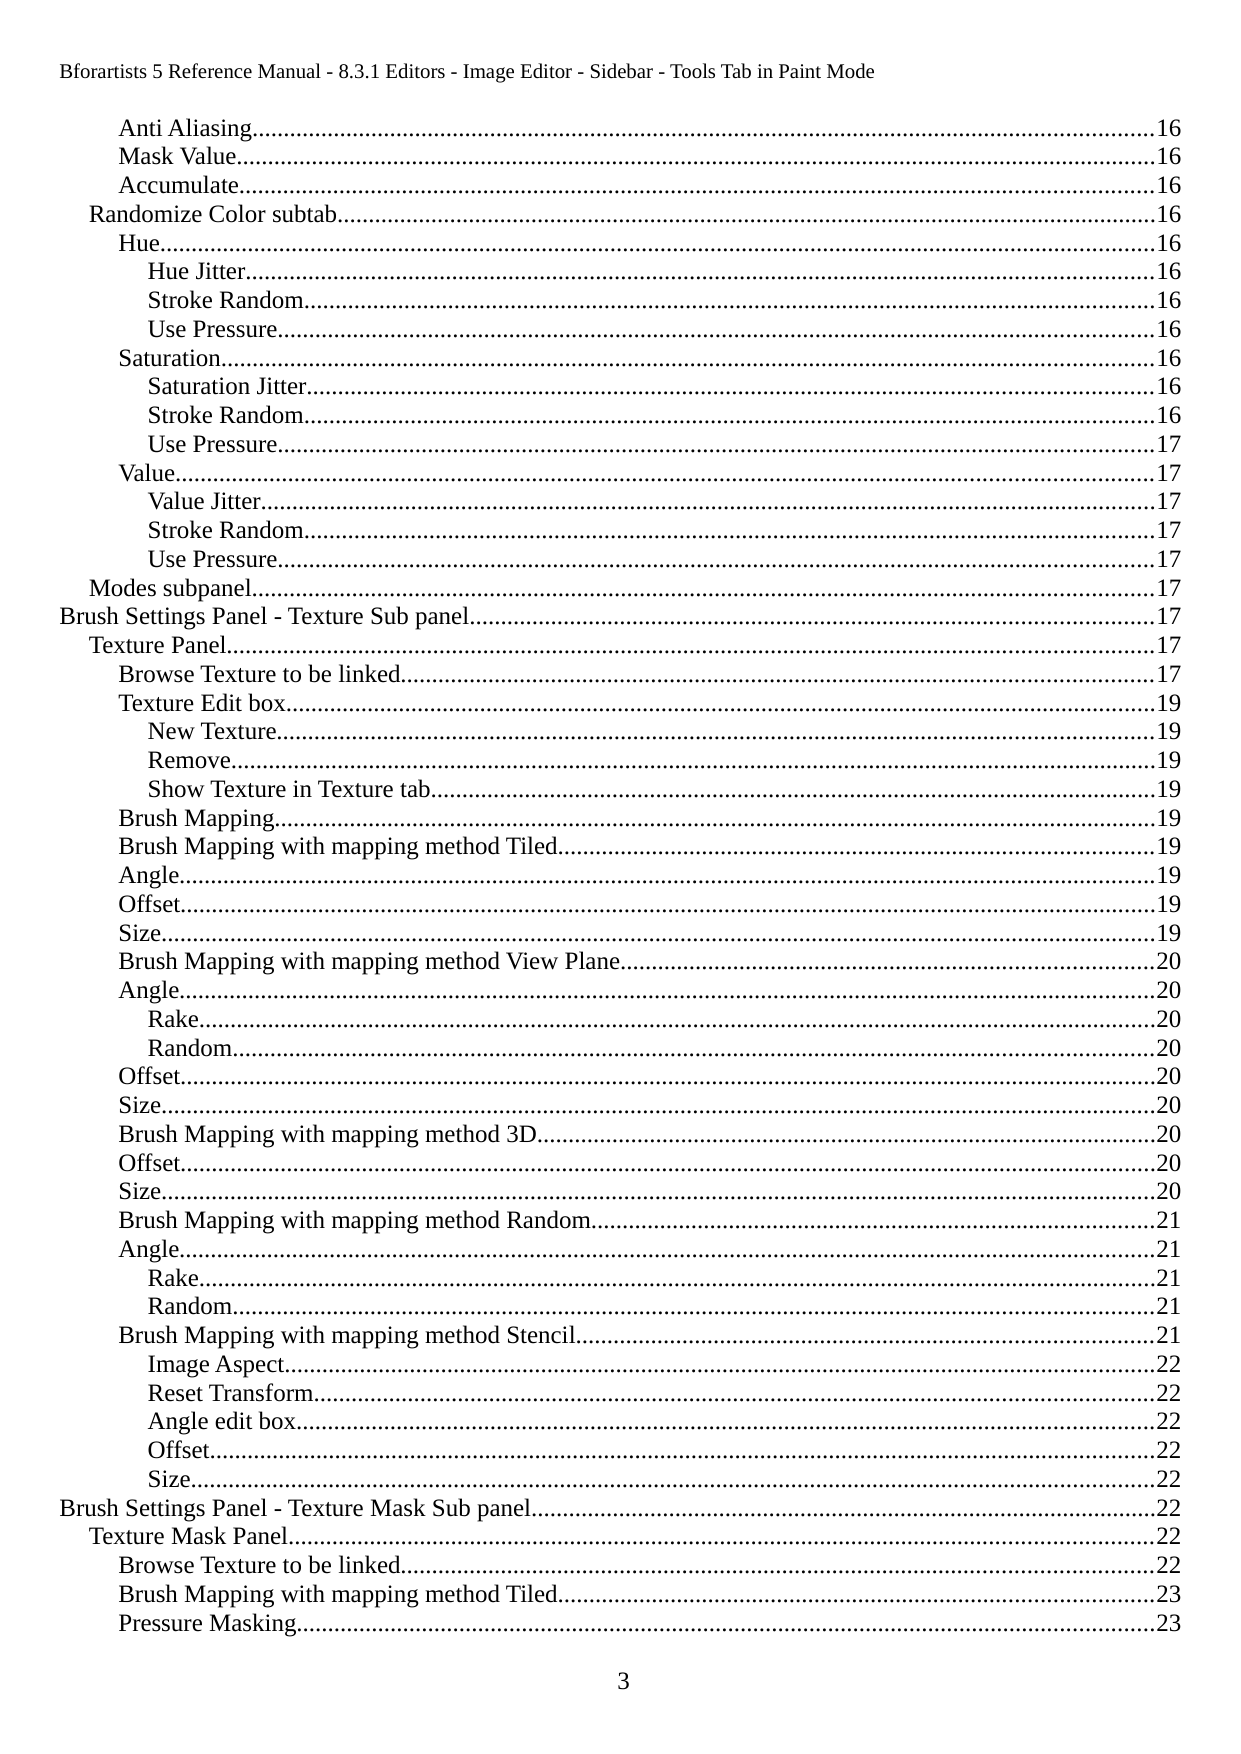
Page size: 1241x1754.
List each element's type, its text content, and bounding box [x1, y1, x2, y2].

text Texture Panel 17 [88, 630, 1181, 659]
text Use Pressure 16 [147, 314, 1181, 343]
text Angle 19 [118, 860, 1181, 889]
text Remove 19 [147, 745, 1181, 774]
text Hue Jitter 16 [147, 256, 1181, 285]
text Hue 16 [118, 228, 1181, 256]
text Stroke Random 16 [147, 285, 1181, 314]
text Brush Settings Panel - Texture Mask Sub panel 22 [59, 1493, 1181, 1521]
text Brush Mapping with mapping method 3D 20 [118, 1119, 1181, 1148]
text Anti Aliasing 16 [118, 113, 1181, 141]
text Brush Mapping with mapping method Stencil 21 [118, 1320, 1181, 1349]
text Saturation Jitter 16 [147, 371, 1181, 400]
text Brush Settings Panel - Texture Sub panel 17 [59, 601, 1181, 630]
text Modes subpanel 17 [88, 573, 1181, 601]
text Texture Mask Panel 22 [88, 1521, 1181, 1550]
text Mask Value 16 [118, 141, 1181, 170]
text Brush Mapping with mapping method Tiled 23 [118, 1579, 1181, 1608]
text Texture Edit box 19 [118, 688, 1181, 716]
text Offset 20 [118, 1061, 1181, 1090]
text Size 20 [118, 1176, 1181, 1205]
text Angle 21 [118, 1234, 1181, 1263]
text Random 20 [147, 1033, 1181, 1061]
text Value 17 [118, 458, 1181, 486]
text Rake 21 [147, 1263, 1181, 1291]
text Value Jitter 17 [147, 486, 1181, 515]
text Use Pressure 17 [147, 544, 1181, 573]
text Stroke Random 17 [147, 515, 1181, 544]
text Offset 19 [118, 889, 1181, 918]
text Size 20 [118, 1090, 1181, 1119]
text Offset 20 [118, 1148, 1181, 1176]
text Saturation 16 [118, 343, 1181, 371]
text Browse Texture to be linked 17 [118, 659, 1181, 688]
text Angle 20 [118, 975, 1181, 1004]
text Reset Transform 22 [147, 1378, 1181, 1406]
text Rake 20 [147, 1004, 1181, 1033]
text Brush Mapping 19 [118, 803, 1181, 831]
text Random 21 [147, 1291, 1181, 1320]
text Angle edit box 22 [147, 1406, 1181, 1435]
text Brush Mapping with mapping method View Plane 20 [118, 946, 1181, 975]
text Size 22 [147, 1464, 1181, 1493]
text Show Texture in Texture tab 19 [147, 774, 1181, 803]
text Brush Mapping with mapping method Tiled 19 [118, 831, 1181, 860]
text Size 19 [118, 918, 1181, 946]
text Offset 22 [147, 1435, 1181, 1464]
text Stroke Random 16 [147, 400, 1181, 429]
text Brush Mapping with mapping method Random 21 [118, 1205, 1181, 1234]
text Accumulate 16 [118, 170, 1181, 199]
text Use Pressure 17 [147, 429, 1181, 458]
text Image Aspect 22 [147, 1349, 1181, 1378]
text New Texture 19 [147, 716, 1181, 745]
text Browse Texture to be linked 22 [118, 1550, 1181, 1579]
text Pressure Masking 23 [118, 1608, 1181, 1636]
text Randomize Color subtab 16 [88, 199, 1181, 228]
